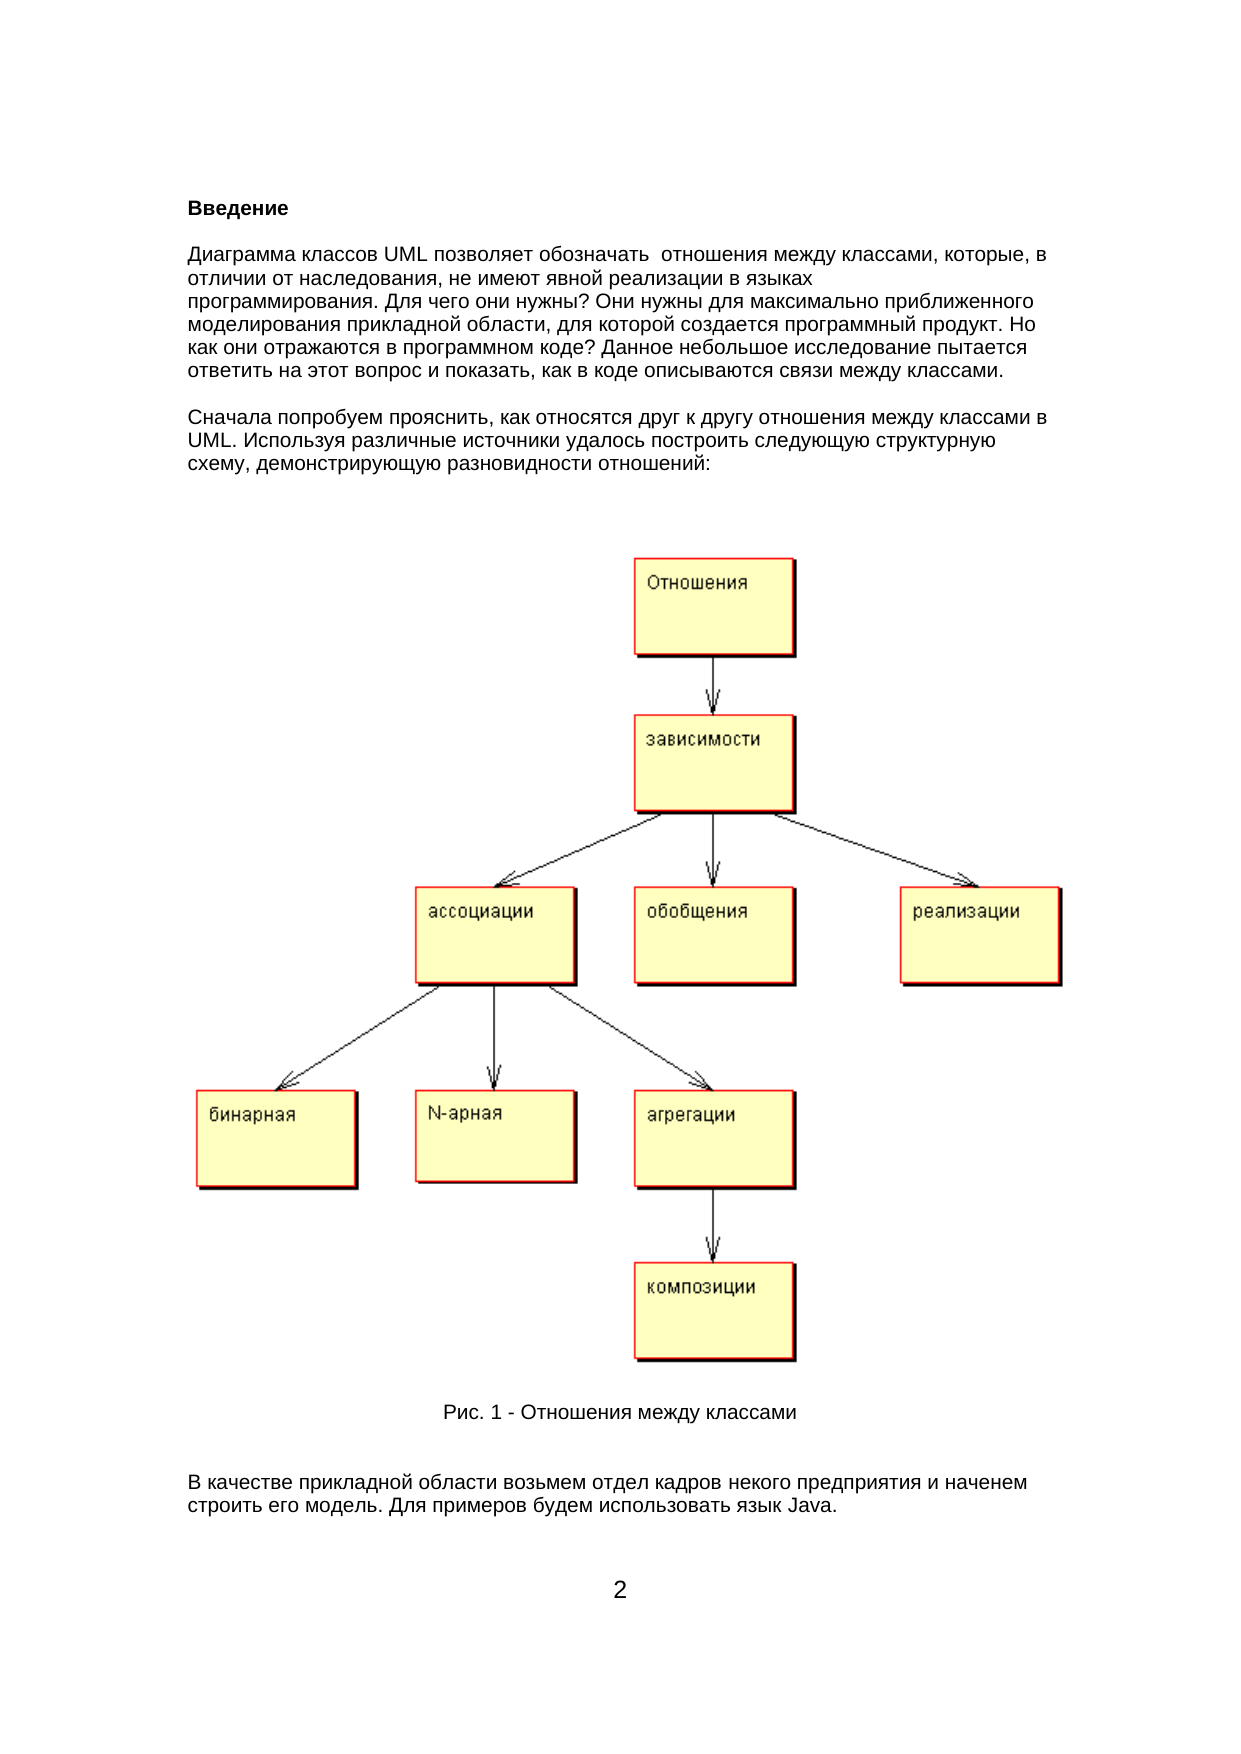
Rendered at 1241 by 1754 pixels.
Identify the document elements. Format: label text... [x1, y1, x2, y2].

text В качестве прикладной области возьмем отдел кадров некого предприятия и наченем строить его модель. Для примеров будем использовать язык Java. [187, 1471, 1053, 1517]
text программирования. Для чего они нужны? Они нужны для максимально приближенного моделирования прикладной области, для которой создается программный продукт. Но как они отражаются в программном коде? Данное небольшое исследование пытается ответить на этот вопрос и показать, как в коде описываются связи между классами. [187, 289, 1053, 382]
text Сначала попробуем прояснить, как относятся друг к другу отношения между классами в UML. Используя различные источники удалось построить следующую структурную схему, демонстрирующую разновидности отношений: [187, 406, 1053, 475]
text Диаграмма классов UML позволяет обозначать отношения между классами, которые, в отличии от наследования, не имеют явной реализации в языках [187, 243, 1053, 289]
text Рис. 1 - Отношения между классами [187, 1401, 1053, 1424]
text Введение [187, 196, 1053, 243]
